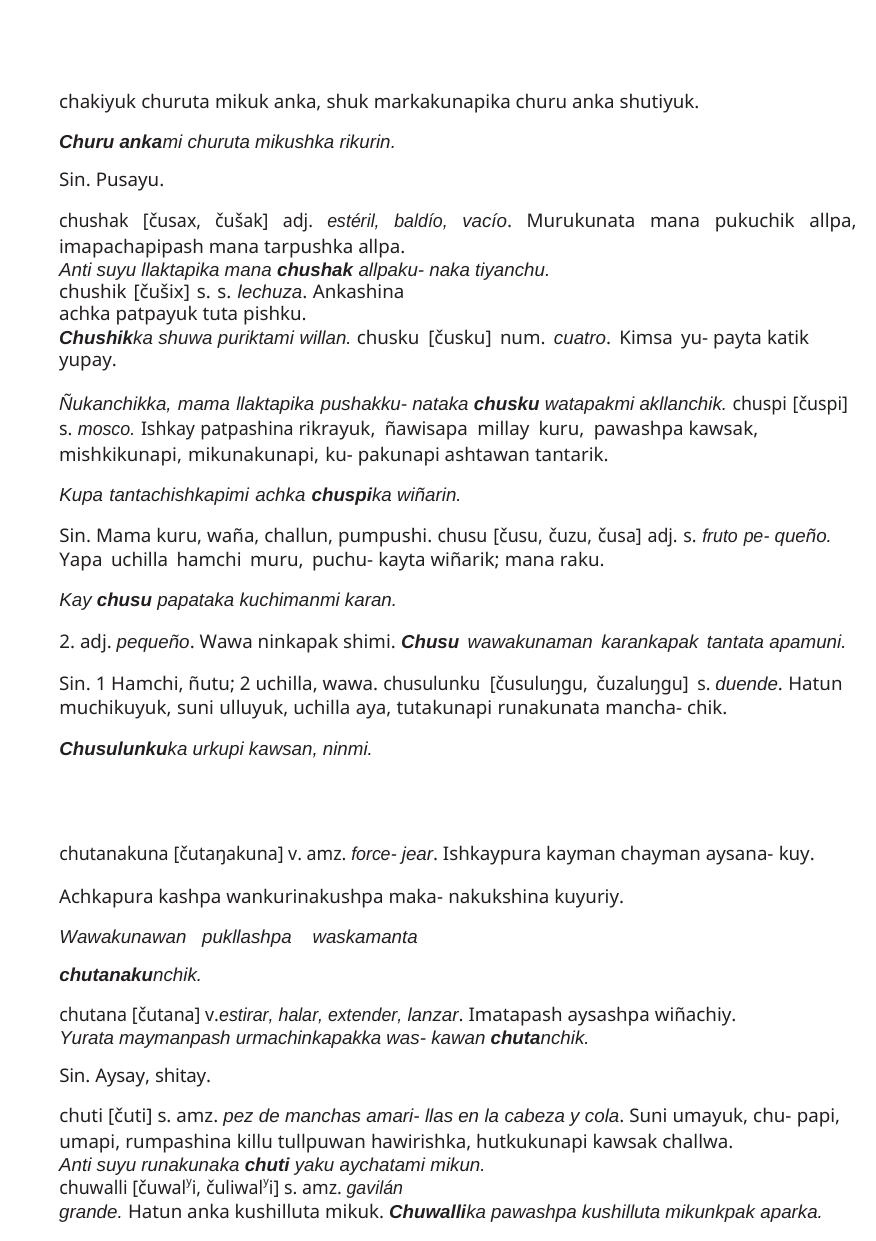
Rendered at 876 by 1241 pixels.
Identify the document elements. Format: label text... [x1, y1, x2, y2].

text chushik [čušix] s. s. lechuza. Ankashina [59, 280, 856, 303]
text Churu ankami churuta mikushka rikurin. [59, 131, 856, 153]
text Sin. 1 Hamchi, ñutu; 2 uchilla, wawa. chusulunku [čusuluŋgu, čuzaluŋgu] s. duende. Hatun muchikuyuk, suni ulluyuk, uchilla aya, tutakunapi runakunata mancha- chik. [59, 671, 857, 720]
text grande. Hatun anka kushilluta mikuk. Chuwallika pawashpa kushilluta mikunkpak aparka. [59, 1199, 840, 1224]
text chutanakunchik. [59, 965, 856, 985]
text Kupa tantachishkapimi achka chuspika wiñarin. [59, 484, 857, 505]
text Sin. Pusayu. [59, 170, 856, 191]
text achka patpayuk tuta pishku. [59, 303, 856, 324]
text chushak [čusax, čušak] adj. estéril, baldío, vacío. Murukunata mana pukuchik allpa, imapachapipash mana tarpushka allpa. [59, 207, 856, 258]
text chuti [čuti] s. amz. pez de manchas amari- llas en la cabeza y cola. Suni umayuk, chu- papi, umapi, rumpashina killu tullpuwan hawirishka, hutkukunapi kawsak challwa. [59, 1103, 840, 1154]
text Wawakunawan pukllashpa waskamanta [59, 926, 856, 947]
text chutanakuna [čutaŋakuna] v. amz. force- jear. Ishkaypura kayman chayman aysana- kuy. [59, 841, 840, 866]
text Anti suyu llaktapika mana chushak allpaku- naka tiyanchu. [59, 258, 857, 280]
text 2. adj. pequeño. Wawa ninkapak shimi. Chusu wawakunaman karankapak tantata apamuni. [59, 628, 857, 654]
text chuwalli [čuwalyi, čuliwalyi] s. amz. gavilán [59, 1176, 856, 1199]
text Sin. Mama kuru, waña, challun, pumpushi. chusu [čusu, čuzu, čusa] adj. s. fruto pe- queño. Yapa uchilla hamchi muru, puchu- kayta wiñarik; mana raku. [59, 523, 857, 571]
text Kay chusu papataka kuchimanmi karan. [59, 589, 856, 611]
text Chusulunkuka urkupi kawsan, ninmi. [59, 738, 856, 759]
text Chushikka shuwa puriktami willan. chusku [čusku] num. cuatro. Kimsa yu- payta katik yupay. [59, 326, 856, 372]
text Achkapura kashpa wankurinakushpa maka- nakukshina kuyuriy. [59, 883, 840, 908]
text Anti suyu runakunaka chuti yaku aychatami mikun. [59, 1154, 840, 1175]
text Yurata maymanpash urmachinkapakka was- kawan chutanchik. [59, 1027, 841, 1049]
text Sin. Aysay, shitay. [59, 1066, 856, 1086]
text chutana [čutana] v.estirar, halar, extender, lanzar. Imatapash aysashpa wiñachiy. [59, 1002, 840, 1026]
text Ñukanchikka, mama llaktapika pushakku- nataka chusku watapakmi akllanchik. chuspi [čuspi] s. mosco. Ishkay patpashina rikrayuk, ñawisapa millay kuru, pawashpa kawsak, mishkikunapi, mikunakunapi, ku- pakunapi ashtawan tantarik. [59, 390, 857, 466]
text chakiyuk churuta mikuk anka, shuk markakunapika churu anka shutiyuk. [59, 88, 856, 114]
